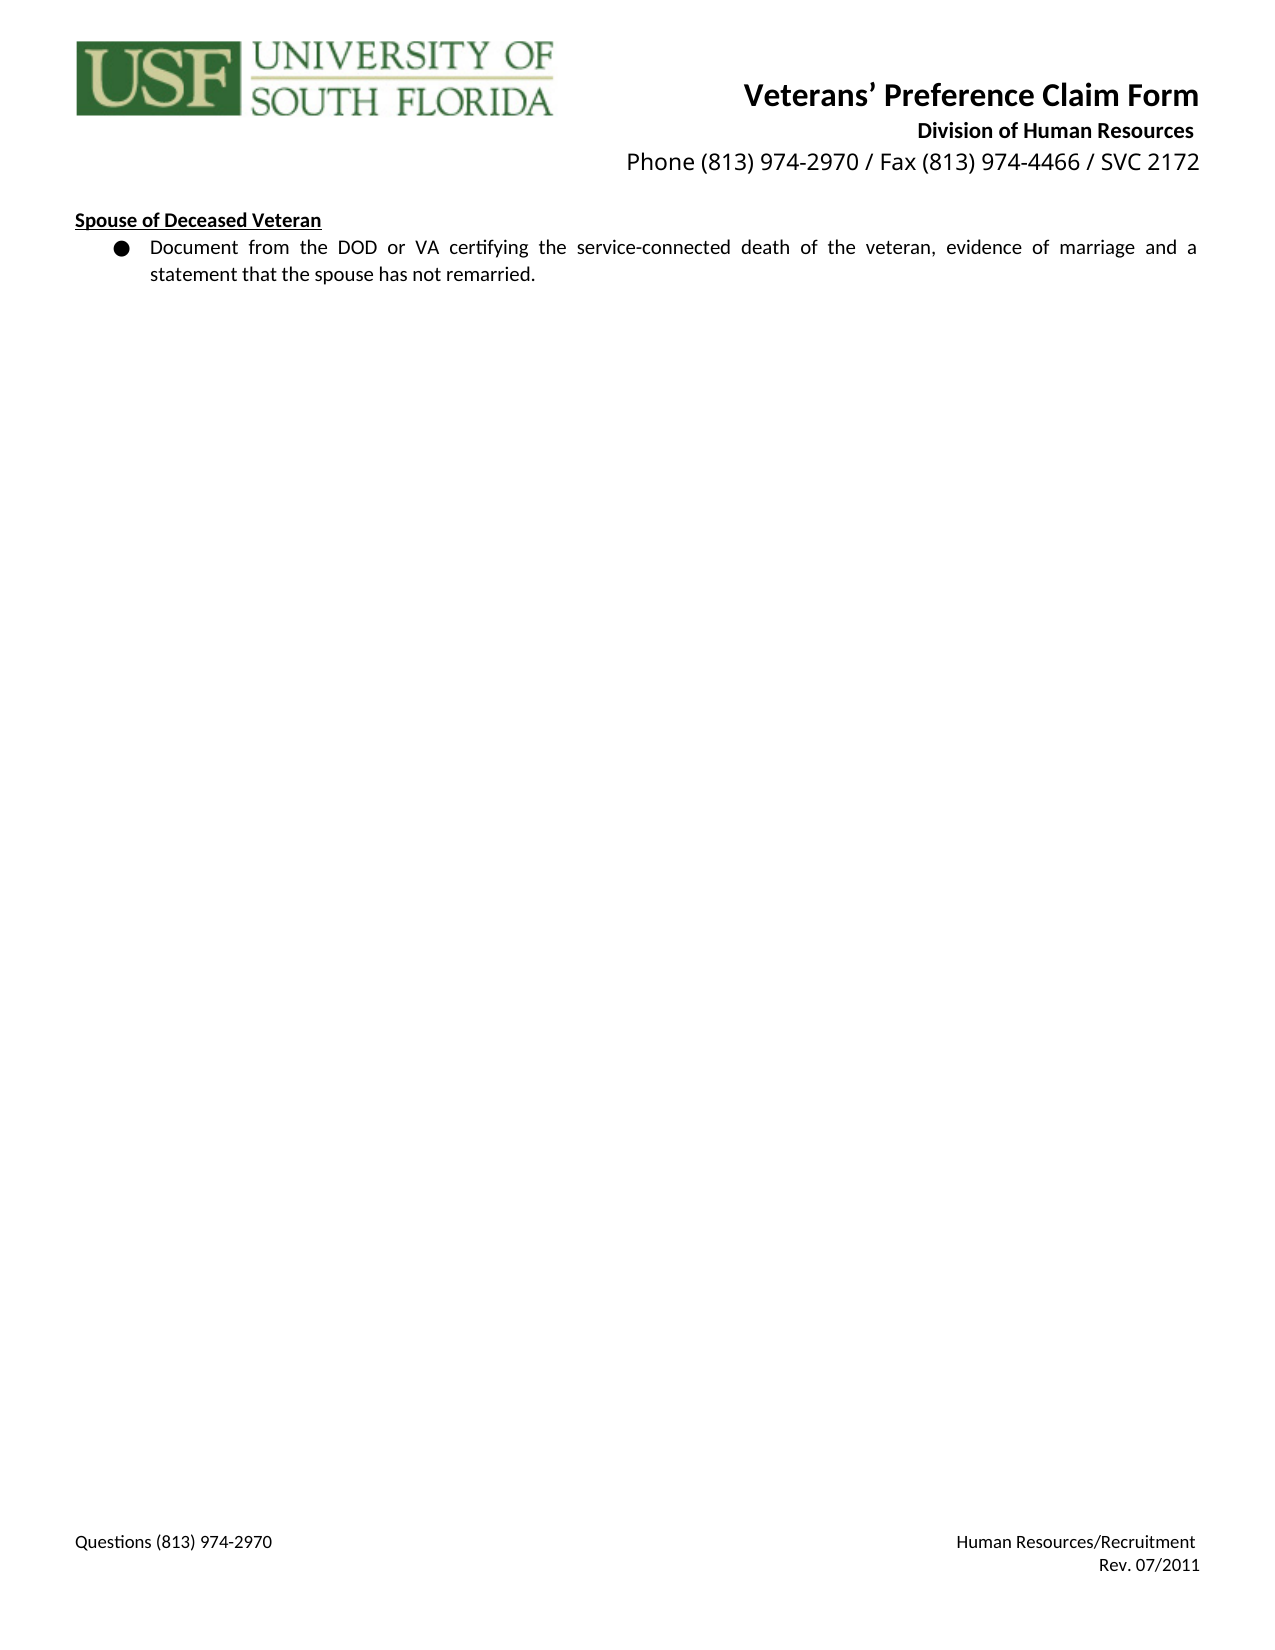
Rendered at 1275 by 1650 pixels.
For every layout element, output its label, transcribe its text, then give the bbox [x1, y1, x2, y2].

list Document from the DOD or VA certifying the service-connected death of the veteran, evidence of marriage and a statement that the spouse has not remarried. [112, 232, 1200, 286]
text Spouse of Deceased Veteran [75, 207, 1200, 232]
